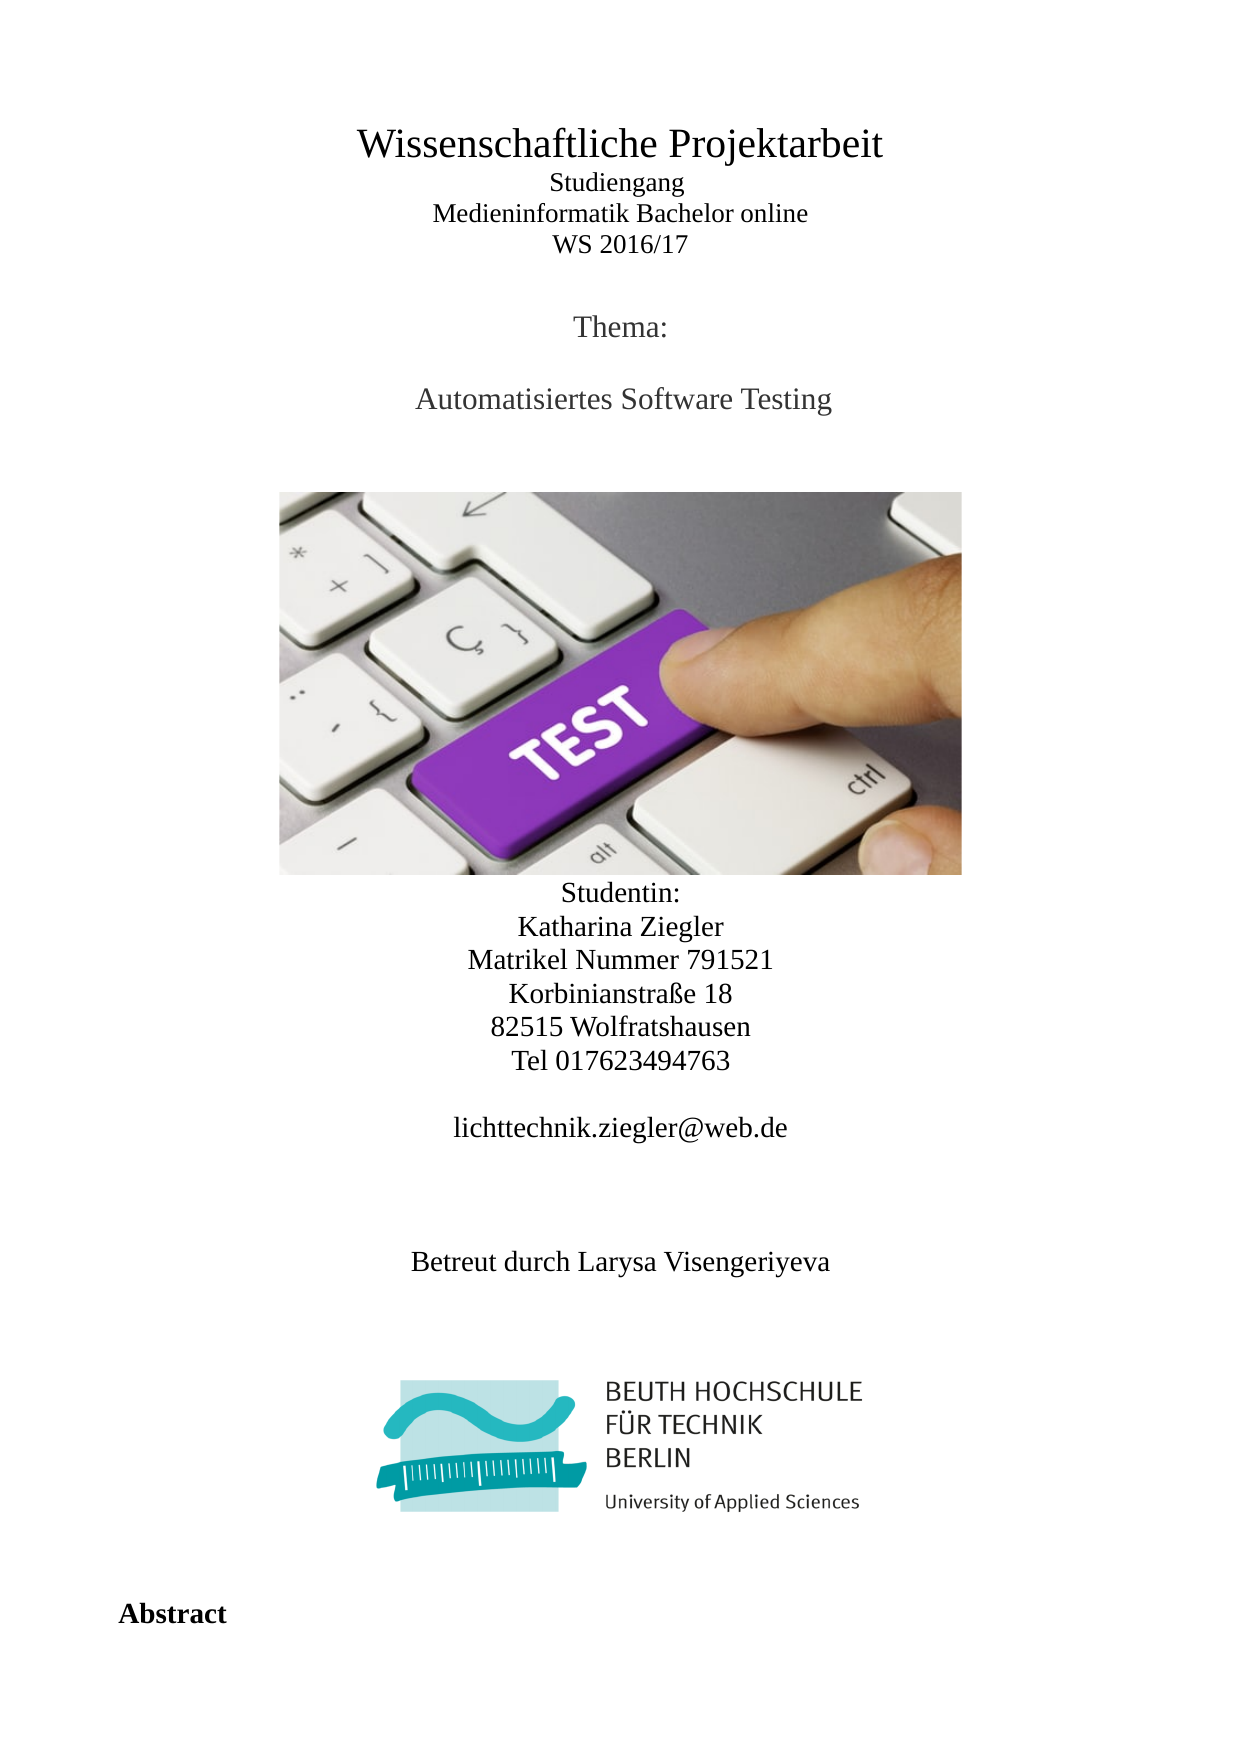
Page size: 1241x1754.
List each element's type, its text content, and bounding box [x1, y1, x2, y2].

picture [374, 1353, 867, 1539]
text WS 2016/17 [118, 228, 1122, 259]
table_cell Studentin: Katharina Ziegler Matrikel Nummer 791521 Korbinianstraße 18 82515 Wolfratshausen Tel 017623494763 lichttechnik.ziegler@web.de Betreut durch Larysa Visengeriyeva [118, 838, 1123, 1283]
text Studiengang [118, 166, 1122, 197]
table_header Thema: Automatisiertes Software Testing [118, 303, 1123, 422]
text Abstract [118, 1597, 1122, 1630]
picture [279, 492, 962, 875]
table_header [118, 453, 1123, 838]
text Wissenschaftliche Projektarbeit [118, 118, 1122, 166]
table_cell [118, 1283, 1123, 1597]
text Medieninformatik Bachelor online [118, 197, 1122, 228]
